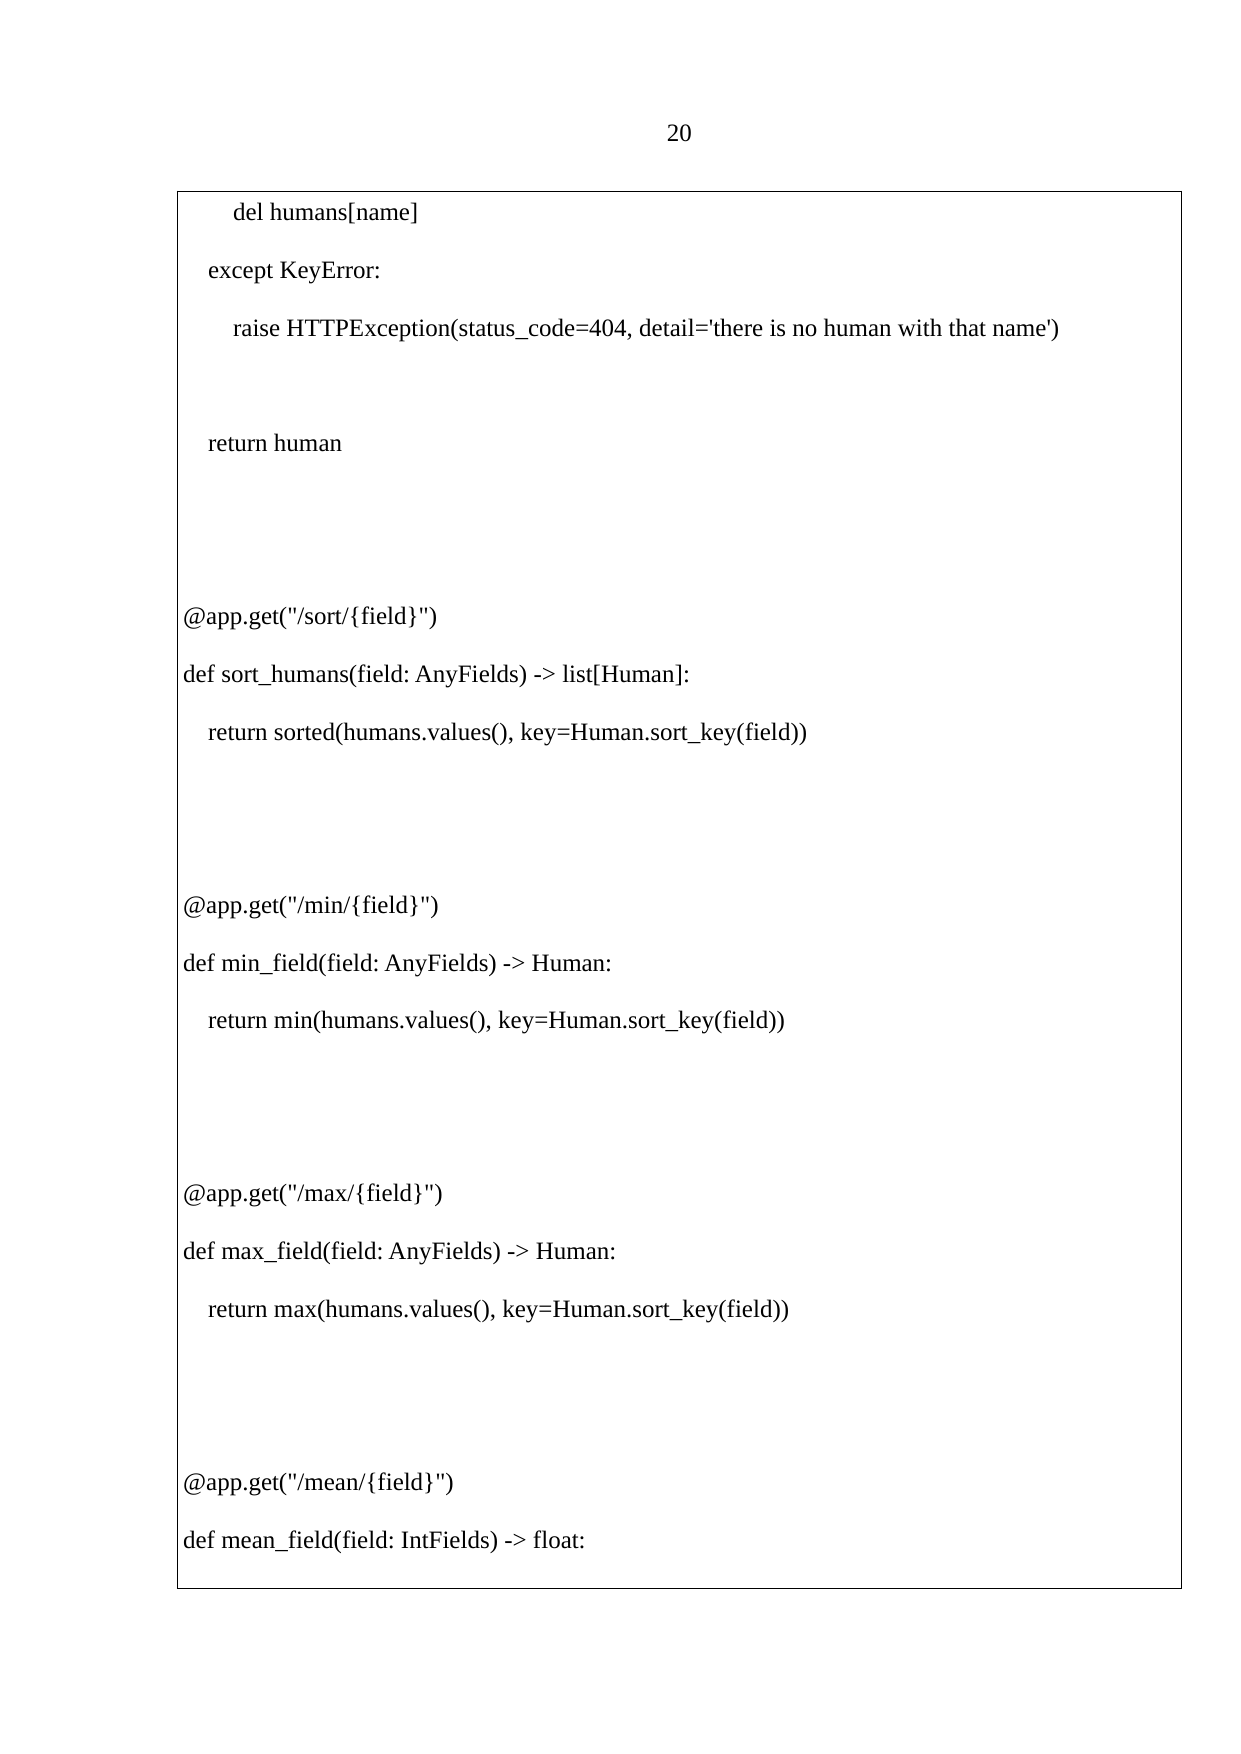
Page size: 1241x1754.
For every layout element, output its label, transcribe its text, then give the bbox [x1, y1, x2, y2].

table_header del humans[name] except KeyError: raise HTTPException(status_code=404, detail='there is no human with that name') return human @app.get("/sort/{field}") def sort_humans(field: AnyFields) -> list[Human]: return sorted(humans.values(), key=Human.sort_key(field)) @app.get("/min/{field}") def min_field(field: AnyFields) -> Human: return min(humans.values(), key=Human.sort_key(field)) @app.get("/max/{field}") def max_field(field: AnyFields) -> Human: return max(humans.values(), key=Human.sort_key(field)) @app.get("/mean/{field}") def mean_field(field: IntFields) -> float: [178, 192, 1181, 1588]
